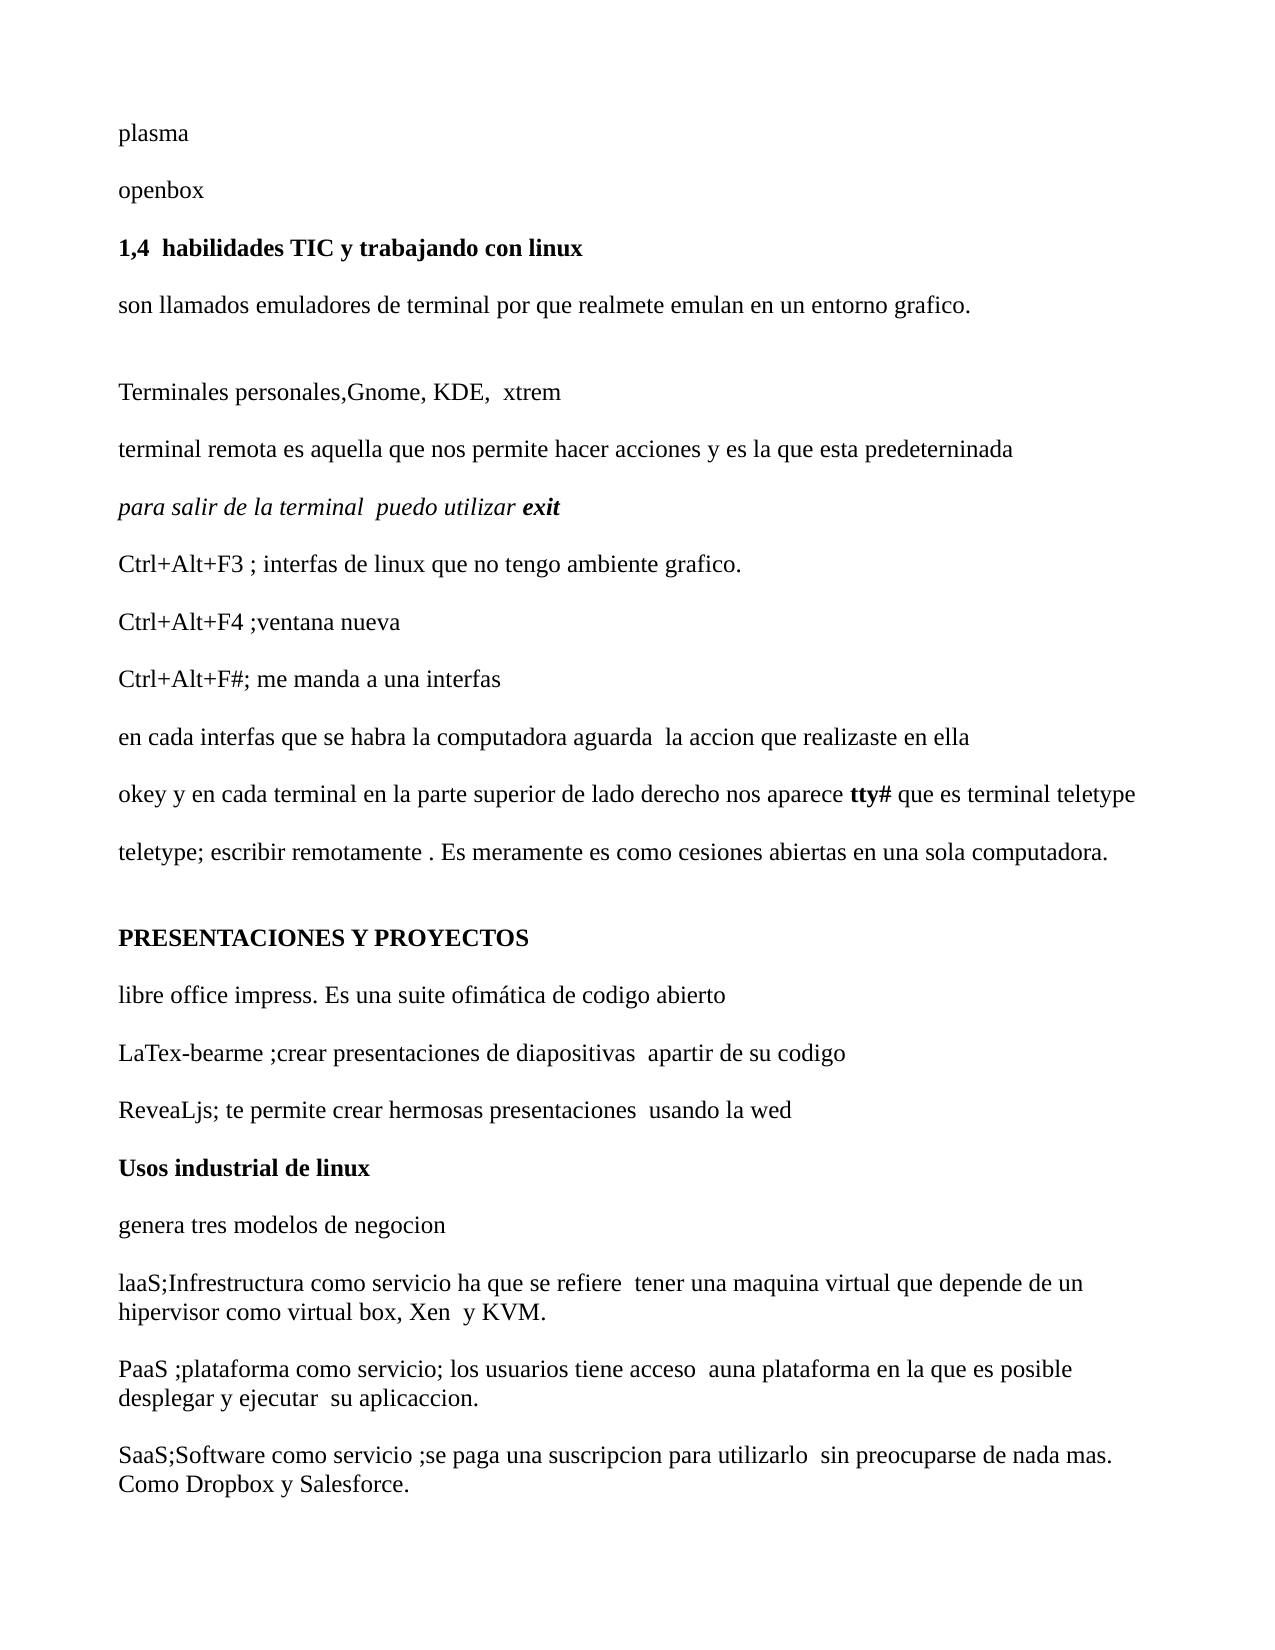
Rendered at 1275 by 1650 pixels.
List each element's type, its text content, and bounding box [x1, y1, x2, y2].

text plasma [118, 118, 1157, 147]
text LaTex-bearme ;crear presentaciones de diapositivas apartir de su codigo [118, 1038, 1157, 1067]
text 1,4 habilidades TIC y trabajando con linux [118, 233, 1157, 262]
text Usos industrial de linux [118, 1153, 1157, 1182]
text ReveaLjs; te permite crear hermosas presentaciones usando la wed [118, 1096, 1157, 1124]
text libre office impress. Es una suite ofimática de codigo abierto [118, 981, 1157, 1009]
text laaS;Infrestructura como servicio ha que se refiere tener una maquina virtual que depende de un hipervisor como virtual box, Xen y KVM. [118, 1268, 1157, 1326]
text Ctrl+Alt+F4 ;ventana nueva [118, 607, 1157, 636]
text para salir de la terminal puedo utilizar exit [118, 492, 1157, 521]
text PRESENTACIONES Y PROYECTOS [118, 923, 1157, 952]
text SaaS;Software como servicio ;se paga una suscripcion para utilizarlo sin preocuparse de nada mas. Como Dropbox y Salesforce. [118, 1441, 1157, 1498]
text PaaS ;plataforma como servicio; los usuarios tiene acceso auna plataforma en la que es posible desplegar y ejecutar su aplicaccion. [118, 1354, 1157, 1412]
text terminal remota es aquella que nos permite hacer acciones y es la que esta predeterninada [118, 434, 1157, 463]
text en cada interfas que se habra la computadora aguarda la accion que realizaste en ella [118, 722, 1157, 751]
text Ctrl+Alt+F3 ; interfas de linux que no tengo ambiente grafico. [118, 549, 1157, 578]
text Ctrl+Alt+F#; me manda a una interfas [118, 664, 1157, 693]
text son llamados emuladores de terminal por que realmete emulan en un entorno grafico. [118, 291, 1157, 319]
text genera tres modelos de negocion [118, 1211, 1157, 1239]
text Terminales personales,Gnome, KDE, xtrem [118, 377, 1157, 406]
text teletype; escribir remotamente . Es meramente es como cesiones abiertas en una sola computadora. [118, 837, 1157, 866]
text openbox [118, 176, 1157, 204]
text okey y en cada terminal en la parte superior de lado derecho nos aparece tty# que es terminal teletype [118, 779, 1157, 808]
